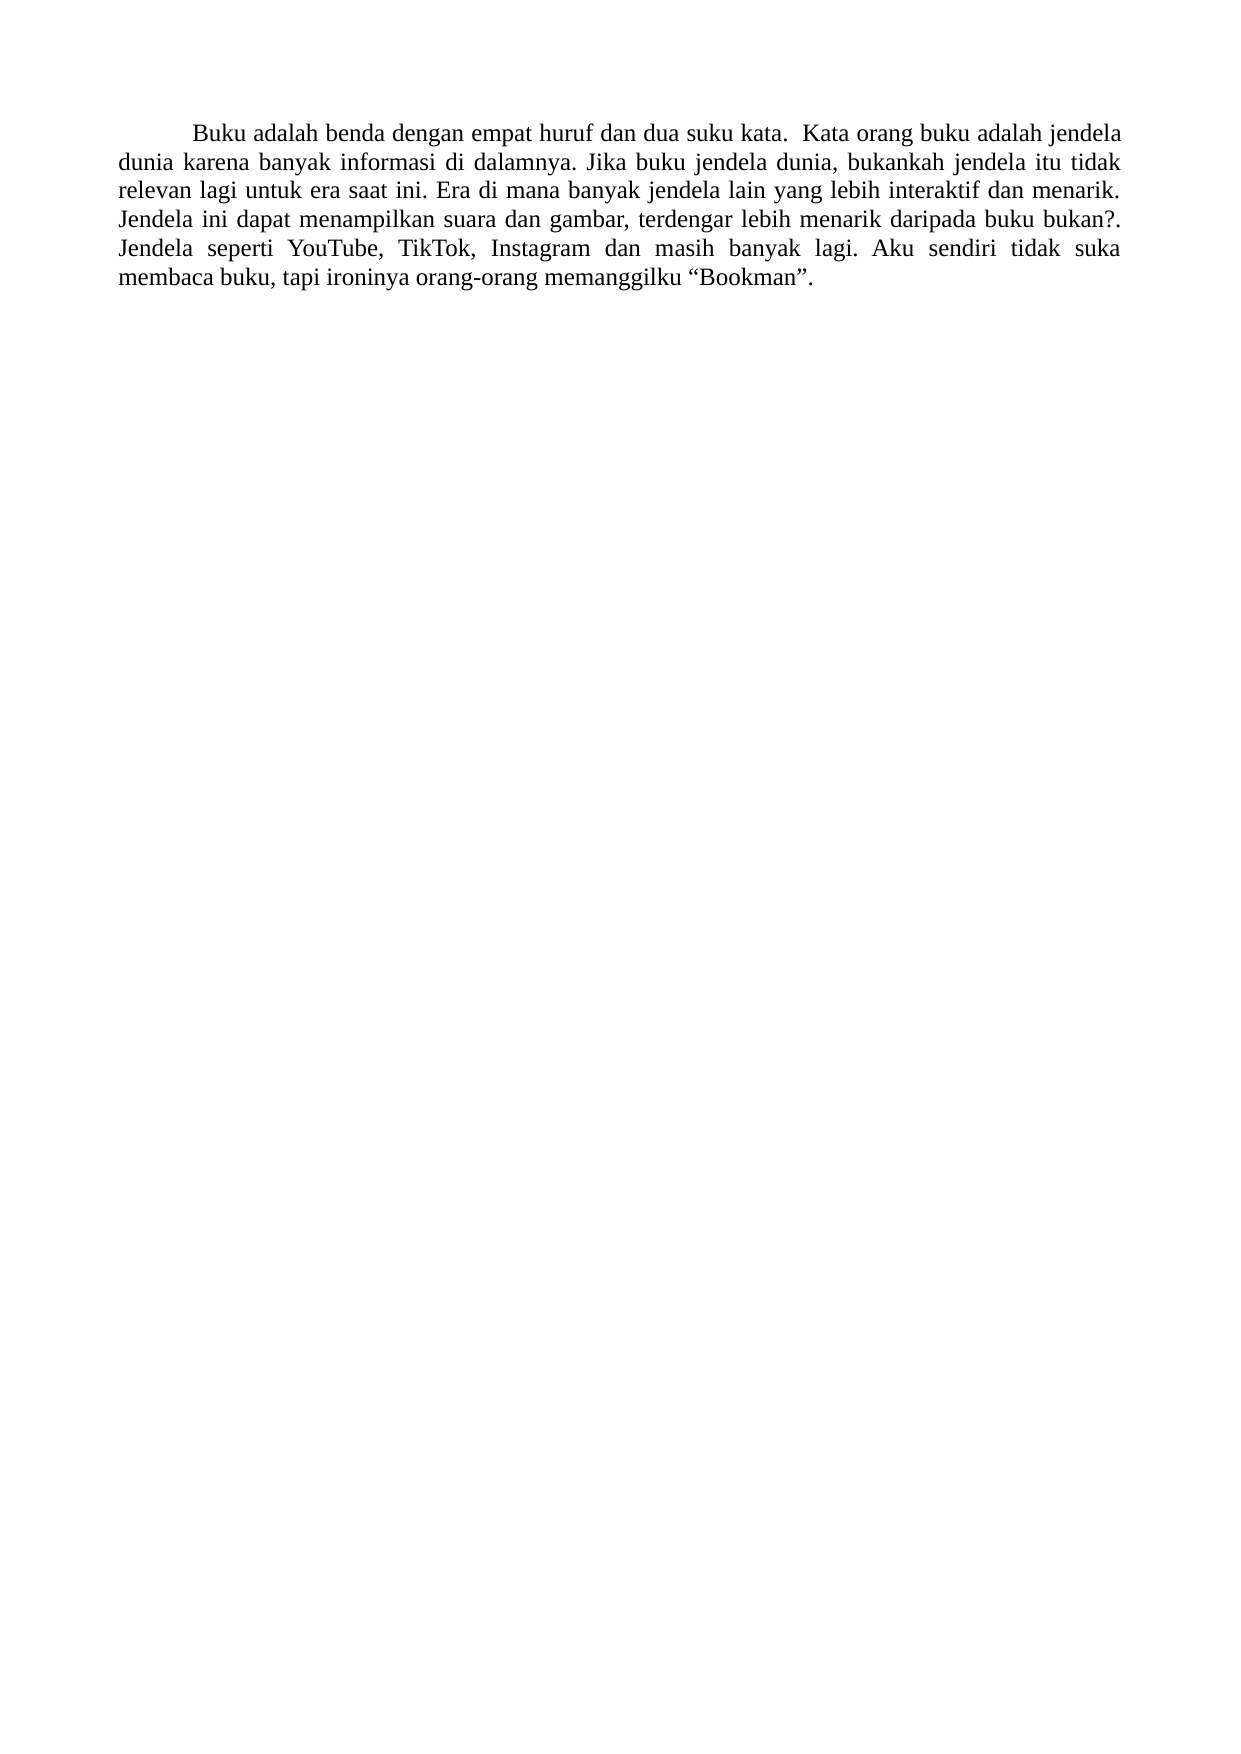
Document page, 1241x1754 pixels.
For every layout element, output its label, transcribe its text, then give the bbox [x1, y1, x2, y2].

text Buku adalah benda dengan empat huruf dan dua suku kata. Kata orang buku adalah jendela dunia karena banyak informasi di dalamnya. Jika buku jendela dunia, bukankah jendela itu tidak relevan lagi untuk era saat ini. Era di mana banyak jendela lain yang lebih interaktif dan menarik. Jendela ini dapat menampilkan suara dan gambar, terdengar lebih menarik daripada buku bukan?. Jendela seperti YouTube, TikTok, Instagram dan masih banyak lagi. Aku sendiri tidak suka membaca buku, tapi ironinya orang-orang memanggilku “Bookman”. [118, 118, 1122, 291]
